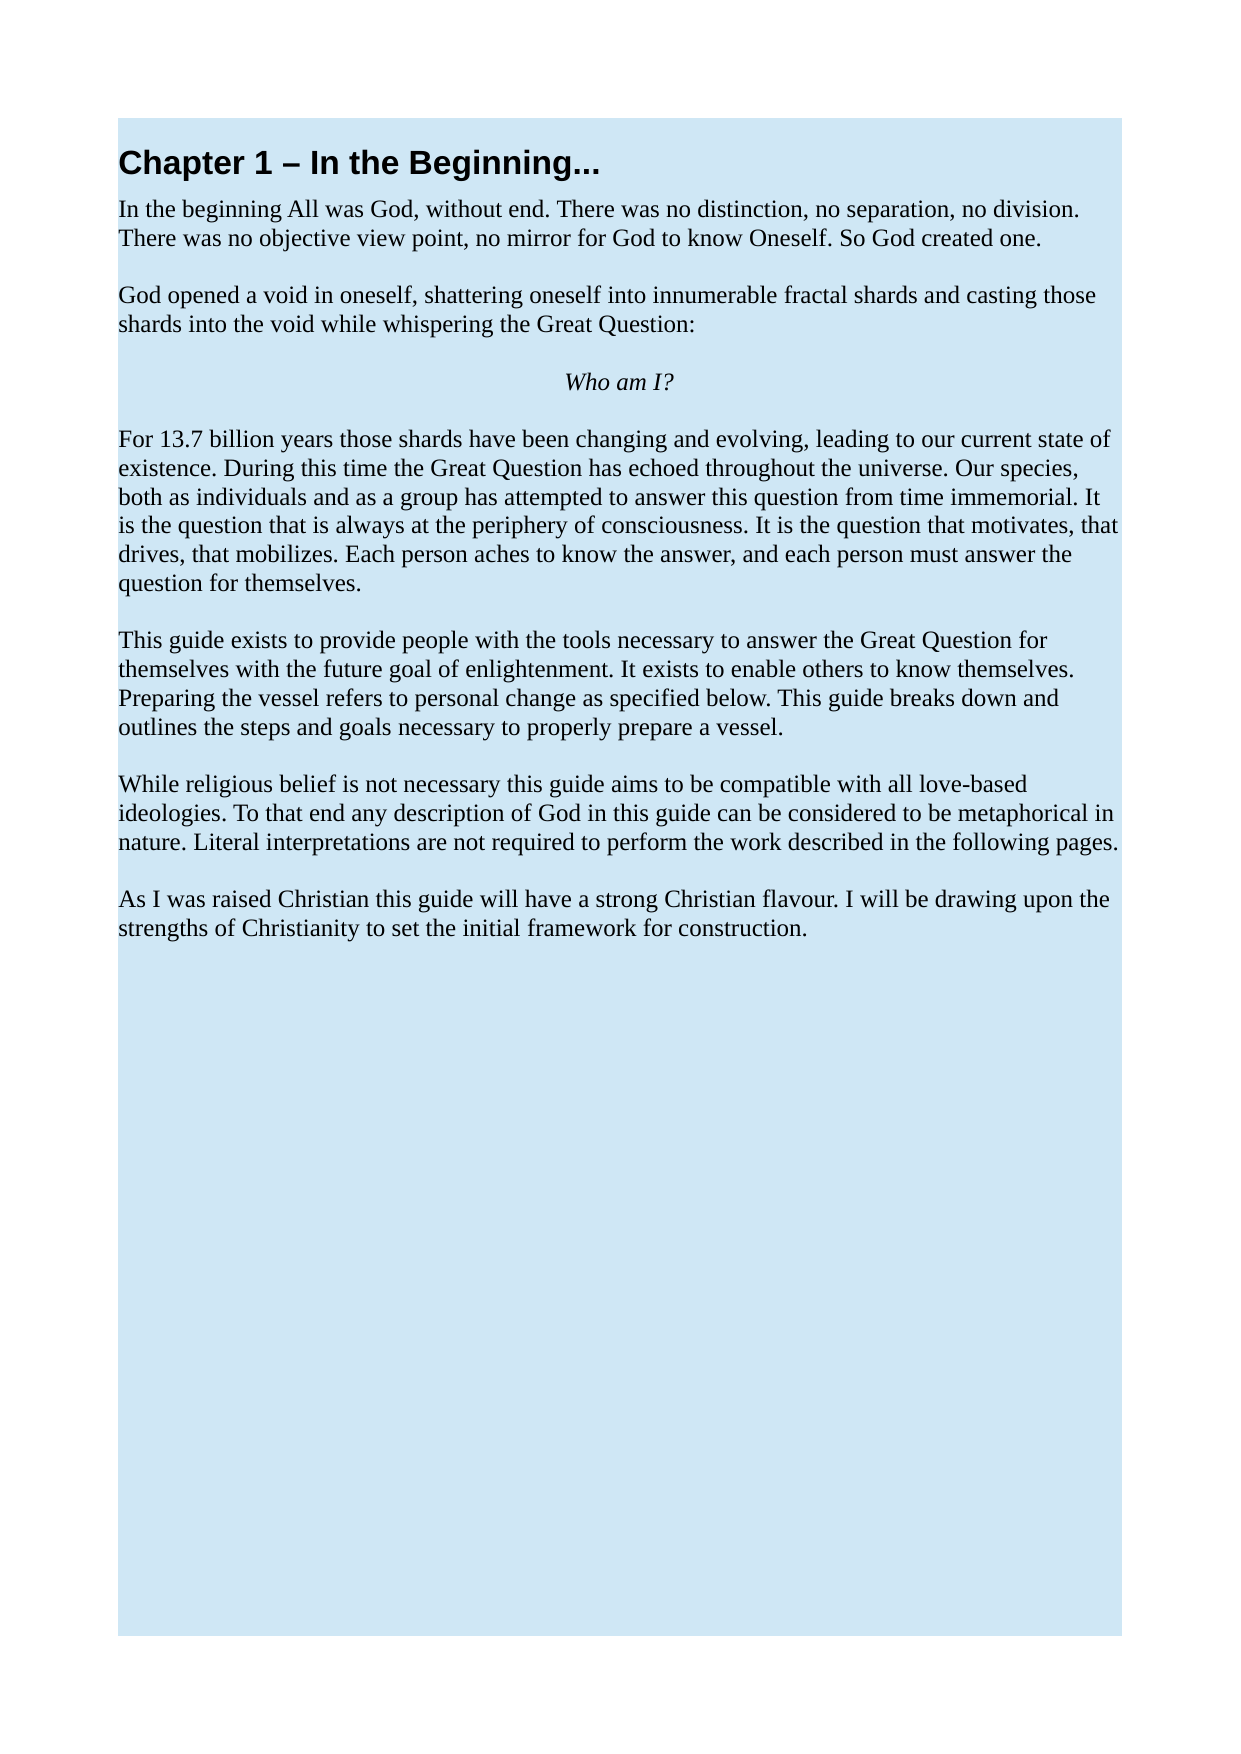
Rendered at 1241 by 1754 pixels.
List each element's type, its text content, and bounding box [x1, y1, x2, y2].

text While religious belief is not necessary this guide aims to be compatible with all love-based ideologies. To that end any description of God in this guide can be considered to be metaphorical in nature. Literal interpretations are not required to perform the work described in the following pages. [118, 769, 1122, 856]
text As I was raised Christian this guide will have a strong Christian flavour. I will be drawing upon the strengths of Christianity to set the initial framework for construction. [118, 884, 1122, 942]
text In the beginning All was God, without end. There was no distinction, no separation, no division. There was no objective view point, no mirror for God to know Oneself. So God created one. [118, 194, 1122, 252]
subtitle Chapter 1 – In the Beginning... [118, 143, 1122, 182]
text This guide exists to provide people with the tools necessary to answer the Great Question for themselves with the future goal of enlightenment. It exists to enable others to know themselves. Preparing the vessel refers to personal change as specified below. This guide breaks down and outlines the steps and goals necessary to properly prepare a vessel. [118, 626, 1122, 741]
text For 13.7 billion years those shards have been changing and evolving, leading to our current state of existence. During this time the Great Question has echoed throughout the universe. Our species, both as individuals and as a group has attempted to answer this question from time immemorial. It is the question that is always at the periphery of consciousness. It is the question that motivates, that drives, that mobilizes. Each person aches to know the answer, and each person must answer the question for themselves. [118, 424, 1122, 597]
text Who am I? [118, 367, 1122, 396]
text God opened a void in oneself, shattering oneself into innumerable fractal shards and casting those shards into the void while whispering the Great Question: [118, 281, 1122, 338]
